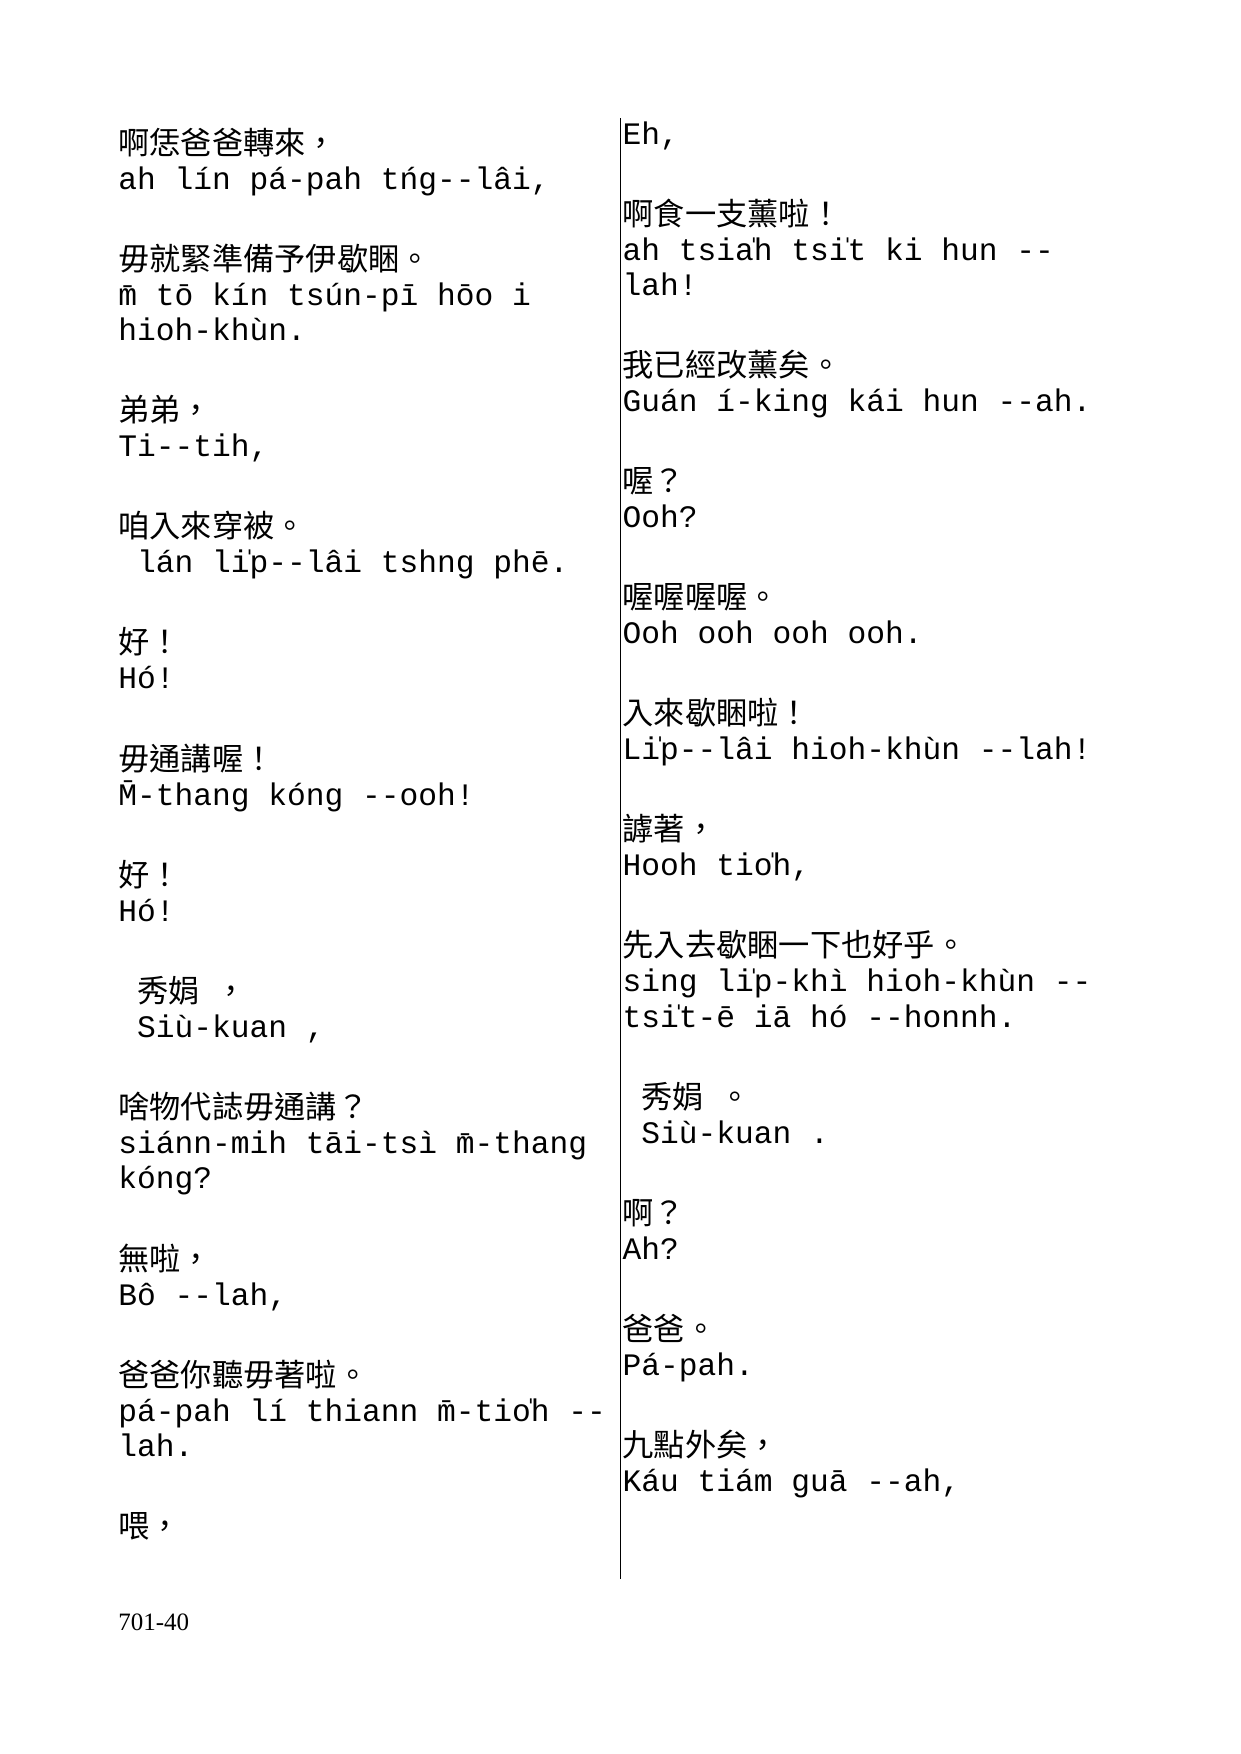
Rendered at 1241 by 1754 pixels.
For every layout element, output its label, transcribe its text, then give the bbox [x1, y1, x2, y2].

text 秀娟 ， [118, 966, 618, 1011]
text 爸爸你聽毋著啦。 [118, 1350, 618, 1395]
text 九點外矣， [622, 1421, 1122, 1466]
text Ti--tih, [118, 431, 618, 466]
text sing li̍p-khì hioh-khùn --tsi̍t-ē iā hó --honnh. [622, 966, 1122, 1037]
text 喔喔喔喔。 [622, 572, 1122, 618]
text 喂， [118, 1501, 618, 1546]
text 爸爸。 [622, 1304, 1122, 1350]
text ah tsia̍h tsi̍t ki hun --lah! [622, 234, 1122, 305]
text Hó! [118, 663, 618, 698]
text 無啦， [118, 1234, 618, 1279]
text 弟弟， [118, 386, 618, 431]
text 好！ [118, 850, 618, 895]
text siánn-mih tāi-tsì m̄-thang kóng? [118, 1127, 618, 1198]
text 啥物代誌毋通講？ [118, 1082, 618, 1127]
text Káu tiám guā --ah, [622, 1466, 1122, 1501]
text Bô --lah, [118, 1279, 618, 1314]
text 啊食一支薰啦！ [622, 189, 1122, 234]
text Hooh tio̍h, [622, 850, 1122, 885]
text M̄-thang kóng --ooh! [118, 779, 618, 814]
text 咱入來穿被。 [118, 502, 618, 547]
text 好！ [118, 618, 618, 663]
text Pá-pah. [622, 1350, 1122, 1385]
text lán li̍p--lâi tshng phē. [118, 547, 618, 582]
text 毋就緊準備予伊歇睏。 [118, 234, 618, 279]
text Siù-kuan . [622, 1118, 1122, 1153]
text Li̍p--lâi hioh-khùn --lah! [622, 734, 1122, 769]
text Eh, [622, 118, 1122, 153]
text 啊恁爸爸轉來， [118, 118, 618, 163]
text pá-pah lí thiann m̄-tio̍h --lah. [118, 1395, 618, 1466]
text Ooh ooh ooh ooh. [622, 618, 1122, 653]
text m̄ tō kín tsún-pī hōo i hioh-khùn. [118, 279, 618, 350]
text Ooh? [622, 502, 1122, 537]
text Guán í-king kái hun --ah. [622, 386, 1122, 421]
text 入來歇睏啦！ [622, 688, 1122, 734]
text Ah? [622, 1234, 1122, 1269]
text 秀娟 。 [622, 1072, 1122, 1118]
text 先入去歇睏一下也好乎。 [622, 921, 1122, 966]
text 啊？ [622, 1188, 1122, 1234]
text Hó! [118, 895, 618, 930]
text 喔？ [622, 456, 1122, 502]
text 我已經改薰矣。 [622, 340, 1122, 386]
text Siù-kuan , [118, 1011, 618, 1047]
text 謼著， [622, 804, 1122, 850]
text 毋通講喔！ [118, 734, 618, 779]
text ah lín pá-pah tńg--lâi, [118, 163, 618, 199]
